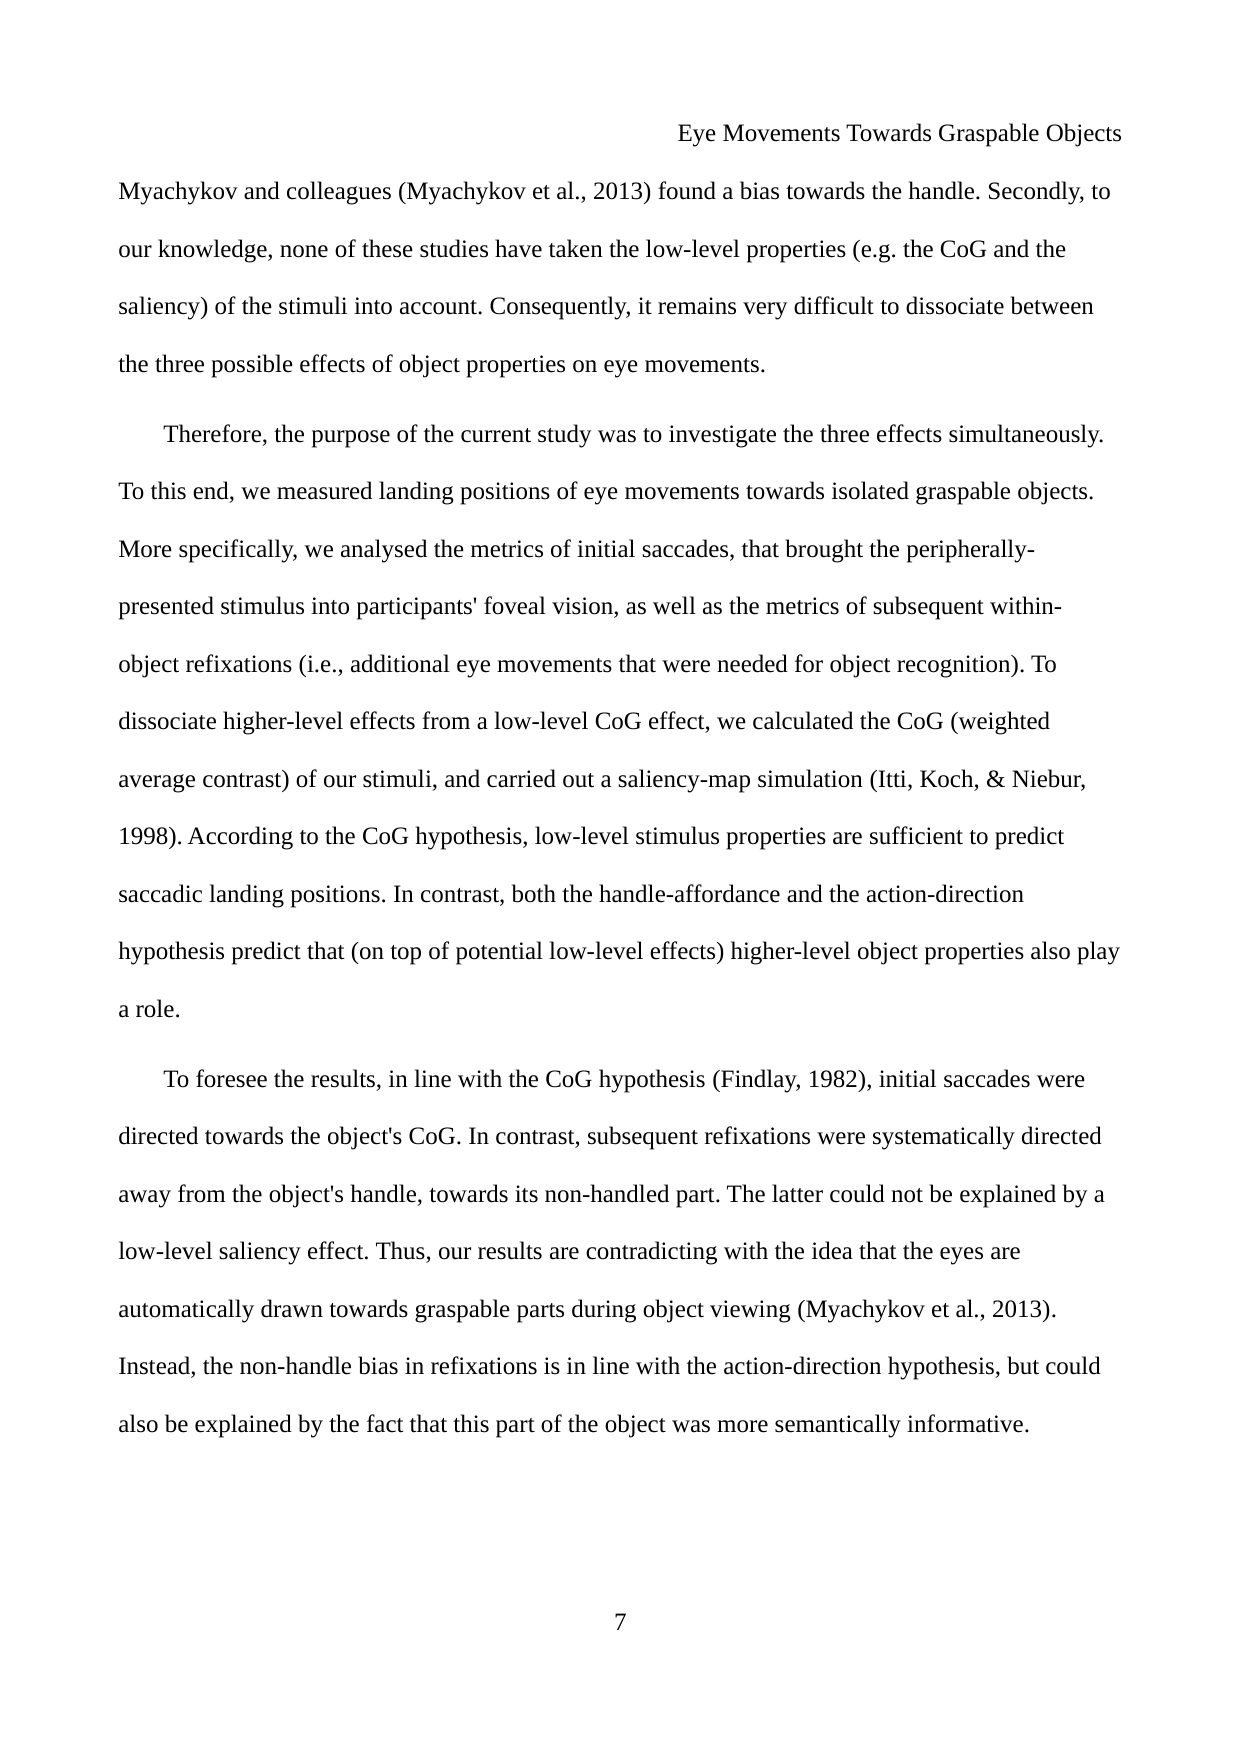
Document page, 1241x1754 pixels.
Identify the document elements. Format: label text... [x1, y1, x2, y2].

text To foresee the results, in line with the CoG hypothesis (Findlay, 1982), initial saccades were directed towards the object's CoG. In contrast, subsequent refixations were systematically directed away from the object's handle, towards its non-handled part. The latter could not be explained by a low-level saliency effect. Thus, our results are contradicting with the idea that the eyes are automatically drawn towards graspable parts during object viewing (Myachykov et al., 2013). Instead, the non-handle bias in refixations is in line with the action-direction hypothesis, but could also be explained by the fact that this part of the object was more semantically informative. [118, 1064, 1122, 1438]
text Myachykov and colleagues (Myachykov et al., 2013) found a bias towards the handle. Secondly, to our knowledge, none of these studies have taken the low-level properties (e.g. the CoG and the saliency) of the stimuli into account. Consequently, it remains very difficult to dissociate between the three possible effects of object properties on eye movements. [118, 176, 1122, 378]
text Therefore, the purpose of the current study was to investigate the three effects simultaneously. To this end, we measured landing positions of eye movements towards isolated graspable objects. More specifically, we analysed the metrics of initial saccades, that brought the peripherally-presented stimulus into participants' foveal vision, as well as the metrics of subsequent within-object refixations (i.e., additional eye movements that were needed for object recognition). To dissociate higher-level effects from a low-level CoG effect, we calculated the CoG (weighted average contrast) of our stimuli, and carried out a saliency-map simulation (Itti, Koch, & Niebur, 1998). According to the CoG hypothesis, low-level stimulus properties are sufficient to predict saccadic landing positions. In contrast, both the handle-affordance and the action-direction hypothesis predict that (on top of potential low-level effects) higher-level object properties also play a role. [118, 419, 1122, 1023]
